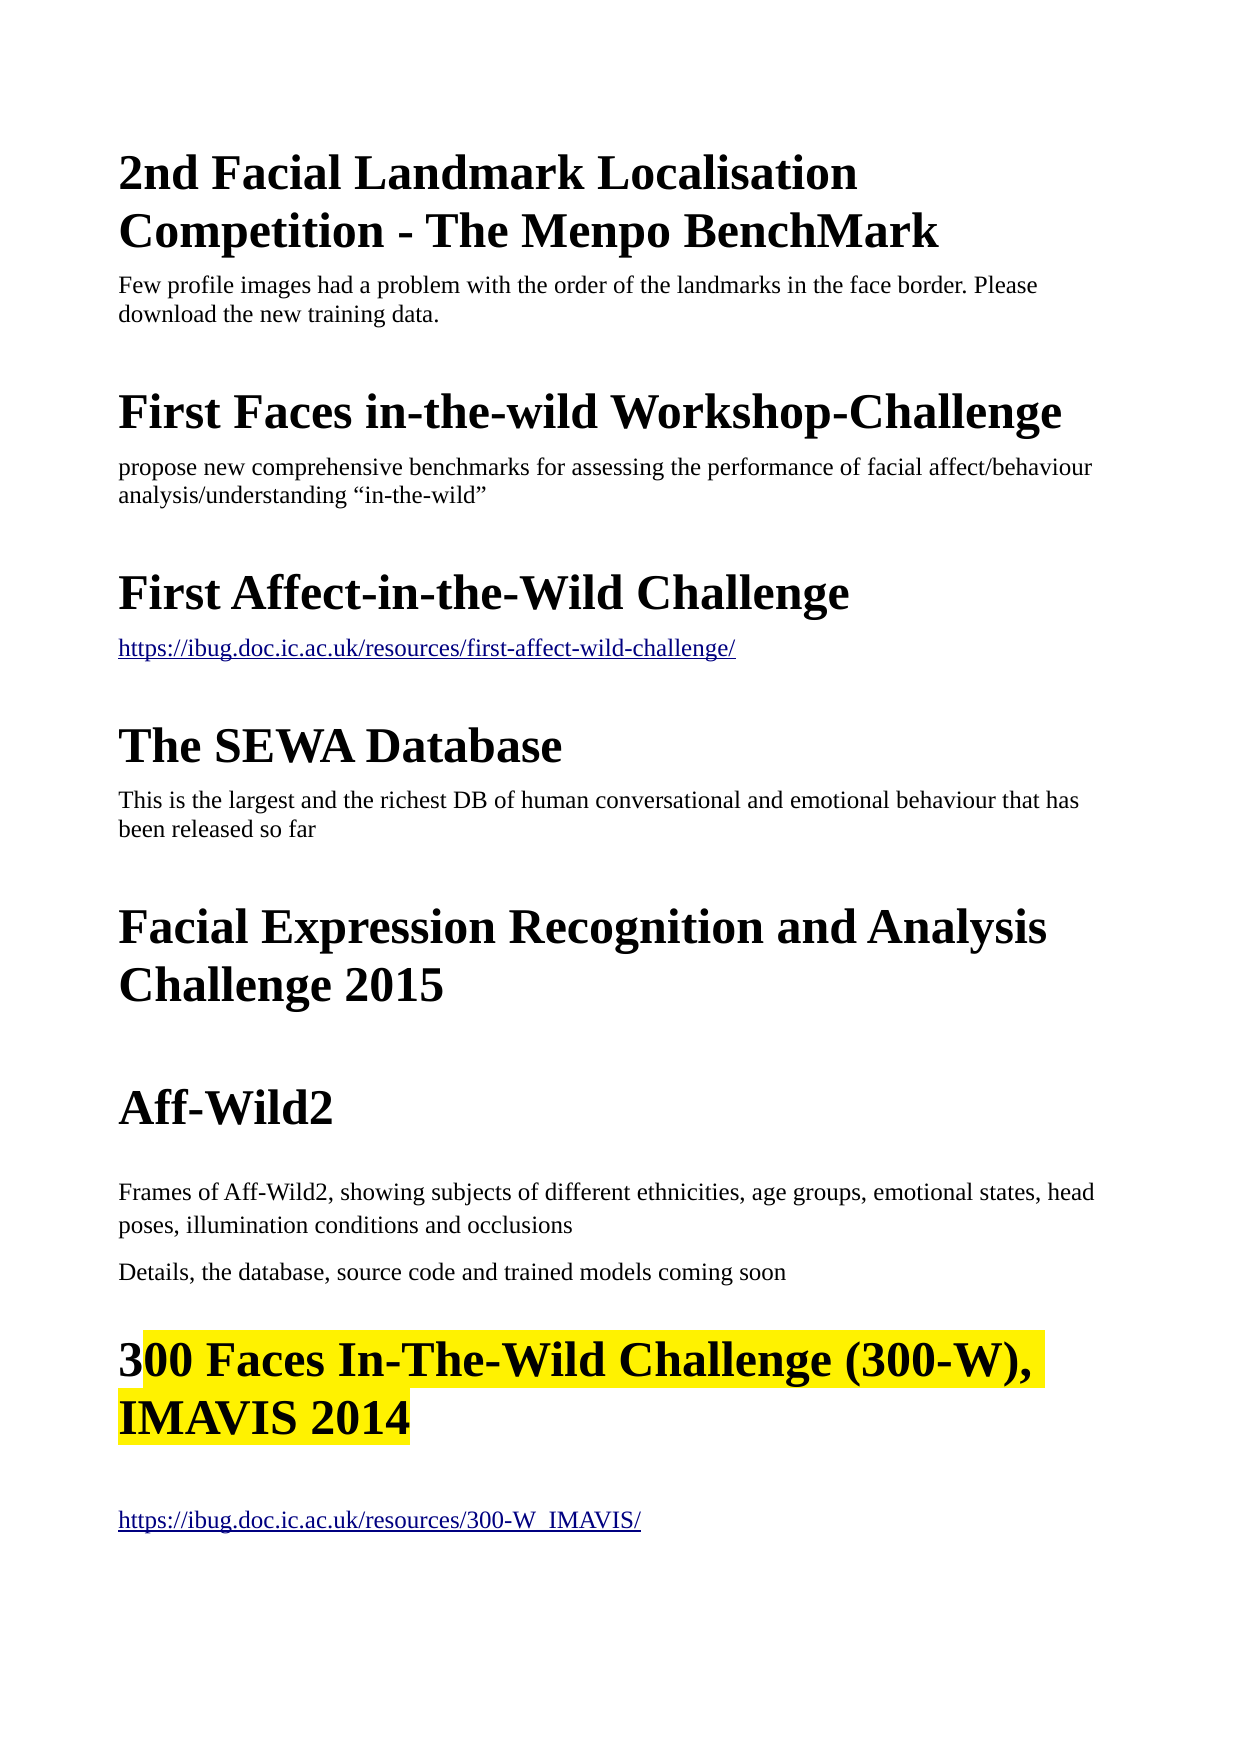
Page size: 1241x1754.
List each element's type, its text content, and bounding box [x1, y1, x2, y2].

text https://ibug.doc.ic.ac.uk/resources/first-affect-wild-challenge/ [118, 633, 1122, 662]
subtitle The SEWA Database [118, 716, 1122, 773]
text https://ibug.doc.ic.ac.uk/resources/300-W_IMAVIS/ [118, 1505, 1122, 1534]
text This is the largest and the richest DB of human conversational and emotional behaviour that has been released so far [118, 786, 1122, 843]
subtitle 2nd Facial Landmark Localisation Competition - The Menpo BenchMark [118, 143, 1122, 258]
subtitle First Faces in-the-wild Workshop-Challenge [118, 382, 1122, 439]
text Frames of Aff-Wild2, showing subjects of different ethnicities, age groups, emotional states, head poses, illumination conditions and occlusions [118, 1177, 1122, 1239]
text propose new comprehensive benchmarks for assessing the performance of facial affect/behaviour analysis/understanding “in-the-wild” [118, 452, 1122, 509]
subtitle 300 Faces In-The-Wild Challenge (300-W), IMAVIS 2014 [118, 1330, 1122, 1445]
subtitle Aff-Wild2 [118, 1078, 1122, 1136]
text Details, the database, source code and trained models coming soon [118, 1257, 1122, 1286]
subtitle Facial Expression Recognition and Analysis Challenge 2015 [118, 897, 1122, 1012]
subtitle First Affect-in-the-Wild Challenge [118, 563, 1122, 621]
text Few profile images had a problem with the order of the landmarks in the face border. Please download the new training data. [118, 271, 1122, 328]
